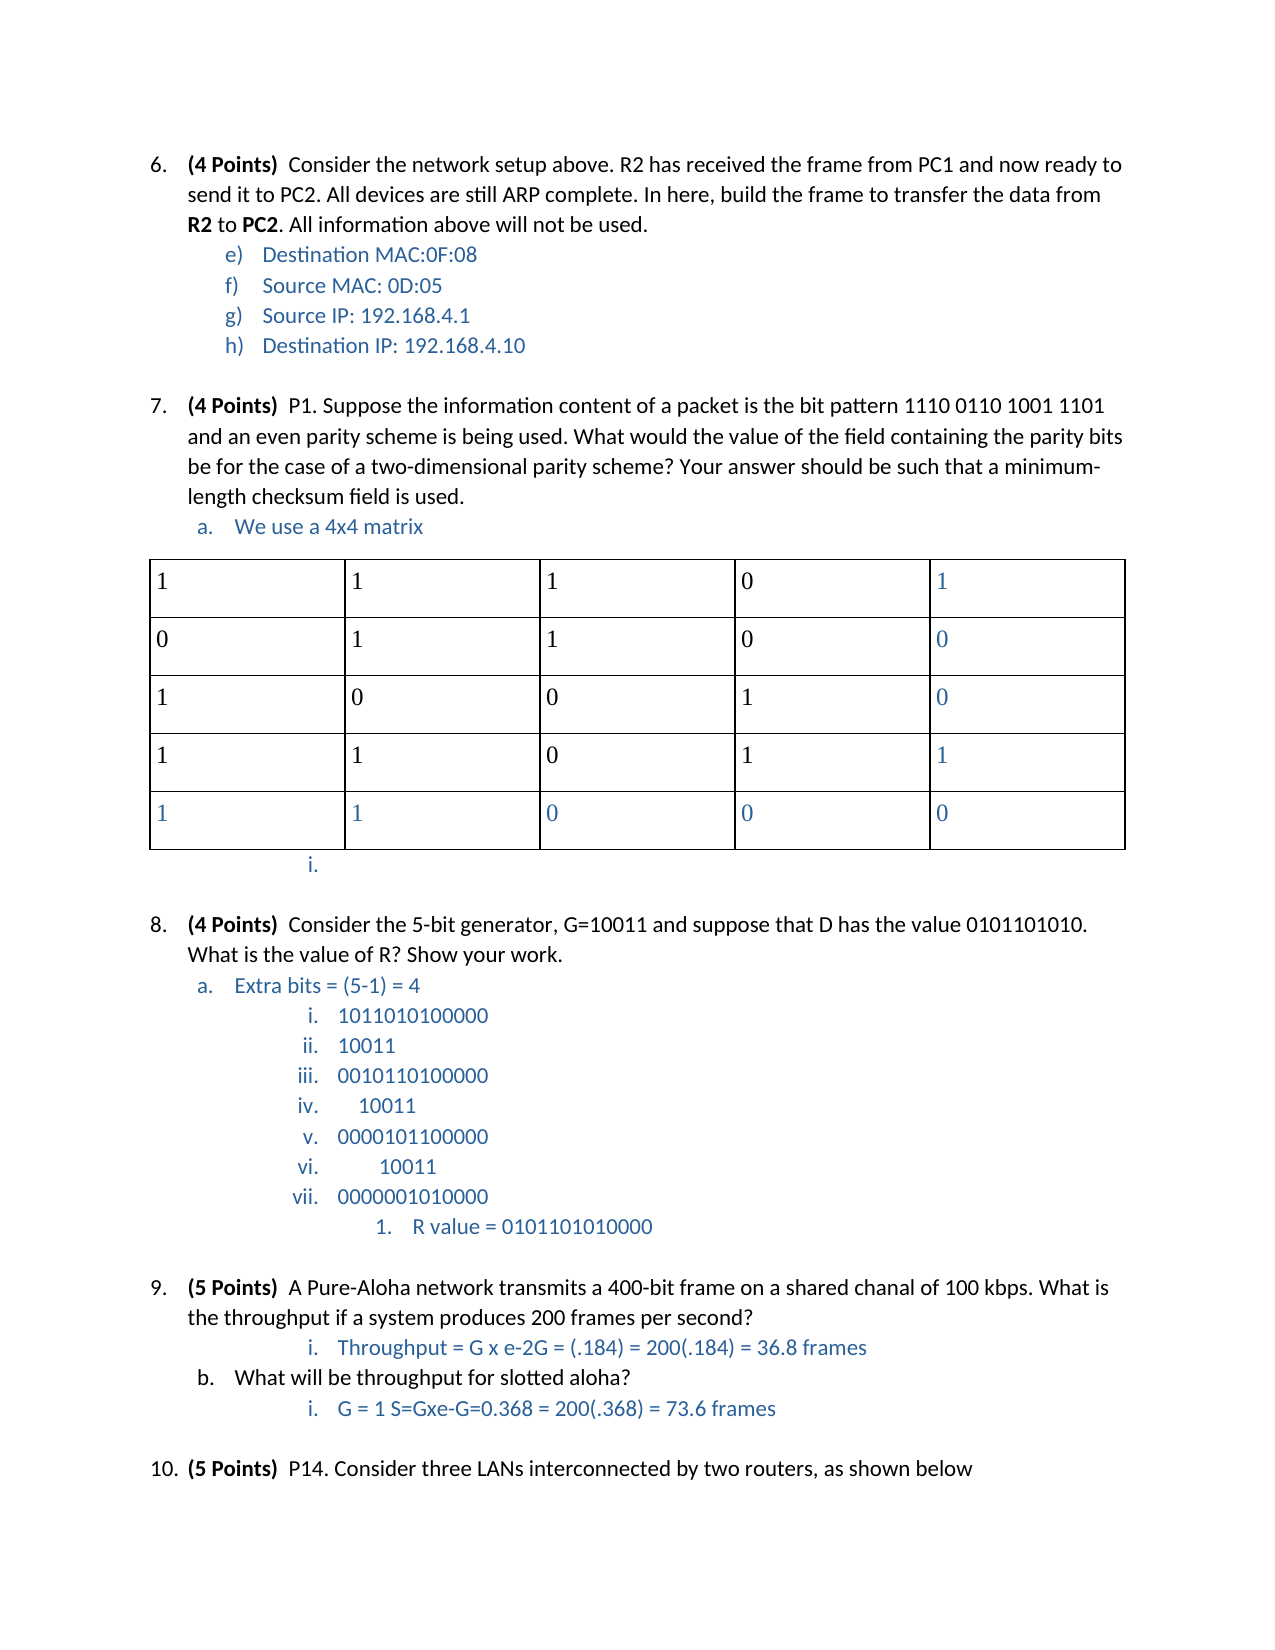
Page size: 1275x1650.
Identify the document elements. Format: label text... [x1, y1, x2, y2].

list (5 Points) A Pure-Aloha network transmits a 400-bit frame on a shared chanal of 100 kbps. What is the throughput if a system produces 200 frames per second? [150, 1273, 1125, 1331]
table_cell 0 [541, 676, 734, 733]
table_header 1 [346, 560, 539, 617]
list Source MAC: 0D:05 [225, 271, 1125, 299]
table_cell 0 [931, 792, 1124, 849]
list R value = 0101101010000 [375, 1212, 1125, 1241]
table_cell 0 [541, 792, 734, 849]
table_cell 1 [346, 792, 539, 849]
table_cell 0 [541, 734, 734, 791]
table_header 1 [151, 560, 344, 617]
list (4 Points) P1. Suppose the information content of a packet is the bit pattern 1110 0110 1001 1101 and an even parity scheme is being used. What would the value of the field containing the parity bits be for the case of a two-dimensional parity scheme? Your answer should be such that a minimum-length checksum field is used. [150, 392, 1125, 510]
list 0000101100000 [319, 1122, 1125, 1150]
table_cell 1 [736, 734, 929, 791]
table_cell 1 [151, 792, 344, 849]
table_cell 0 [931, 618, 1124, 675]
table_header 1 [931, 560, 1124, 617]
list 10011 [319, 1031, 1125, 1059]
table_cell 1 [151, 676, 344, 733]
list 0000001010000 [319, 1182, 1125, 1210]
list 0010110100000 [319, 1061, 1125, 1089]
list Destination IP: 192.168.4.10 [225, 331, 1125, 359]
list Extra bits = (5-1) = 4 [197, 971, 1125, 999]
table_cell 1 [346, 618, 539, 675]
list What will be throughput for slotted aloha? [197, 1363, 1125, 1392]
table_cell 0 [931, 676, 1124, 733]
table_cell 0 [736, 618, 929, 675]
list Throughput = G x e-2G = (.184) = 200(.184) = 36.8 frames [319, 1333, 1125, 1361]
table_header 1 [541, 560, 734, 617]
list (5 Points) P14. Consider three LANs interconnected by two routers, as shown below [150, 1454, 1125, 1482]
table_header 0 [736, 560, 929, 617]
table_cell 1 [151, 734, 344, 791]
table_cell 0 [346, 676, 539, 733]
table_cell 1 [736, 676, 929, 733]
list (4 Points) Consider the network setup above. R2 has received the frame from PC1 and now ready to send it to PC2. All devices are still ARP complete. In here, build the frame to transfer the data from R2 to PC2. All information above will not be used. [150, 150, 1125, 238]
list 10011 [319, 1092, 1125, 1120]
list Source IP: 192.168.4.1 [225, 301, 1125, 329]
table_cell 0 [151, 618, 344, 675]
list (4 Points) Consider the 5-bit generator, G=10011 and suppose that D has the value 0101101010. What is the value of R? Show your work. [150, 910, 1125, 969]
list 10011 [319, 1152, 1125, 1180]
table_cell 1 [541, 618, 734, 675]
list 1011010100000 [319, 1001, 1125, 1029]
list We use a 4x4 matrix [197, 512, 1125, 541]
table_cell 1 [346, 734, 539, 791]
table_cell 1 [931, 734, 1124, 791]
list G = 1 S=Gxe-G=0.368 = 200(.368) = 73.6 frames [319, 1394, 1125, 1422]
list Destination MAC:0F:08 [225, 241, 1125, 269]
table_cell 0 [736, 792, 929, 849]
